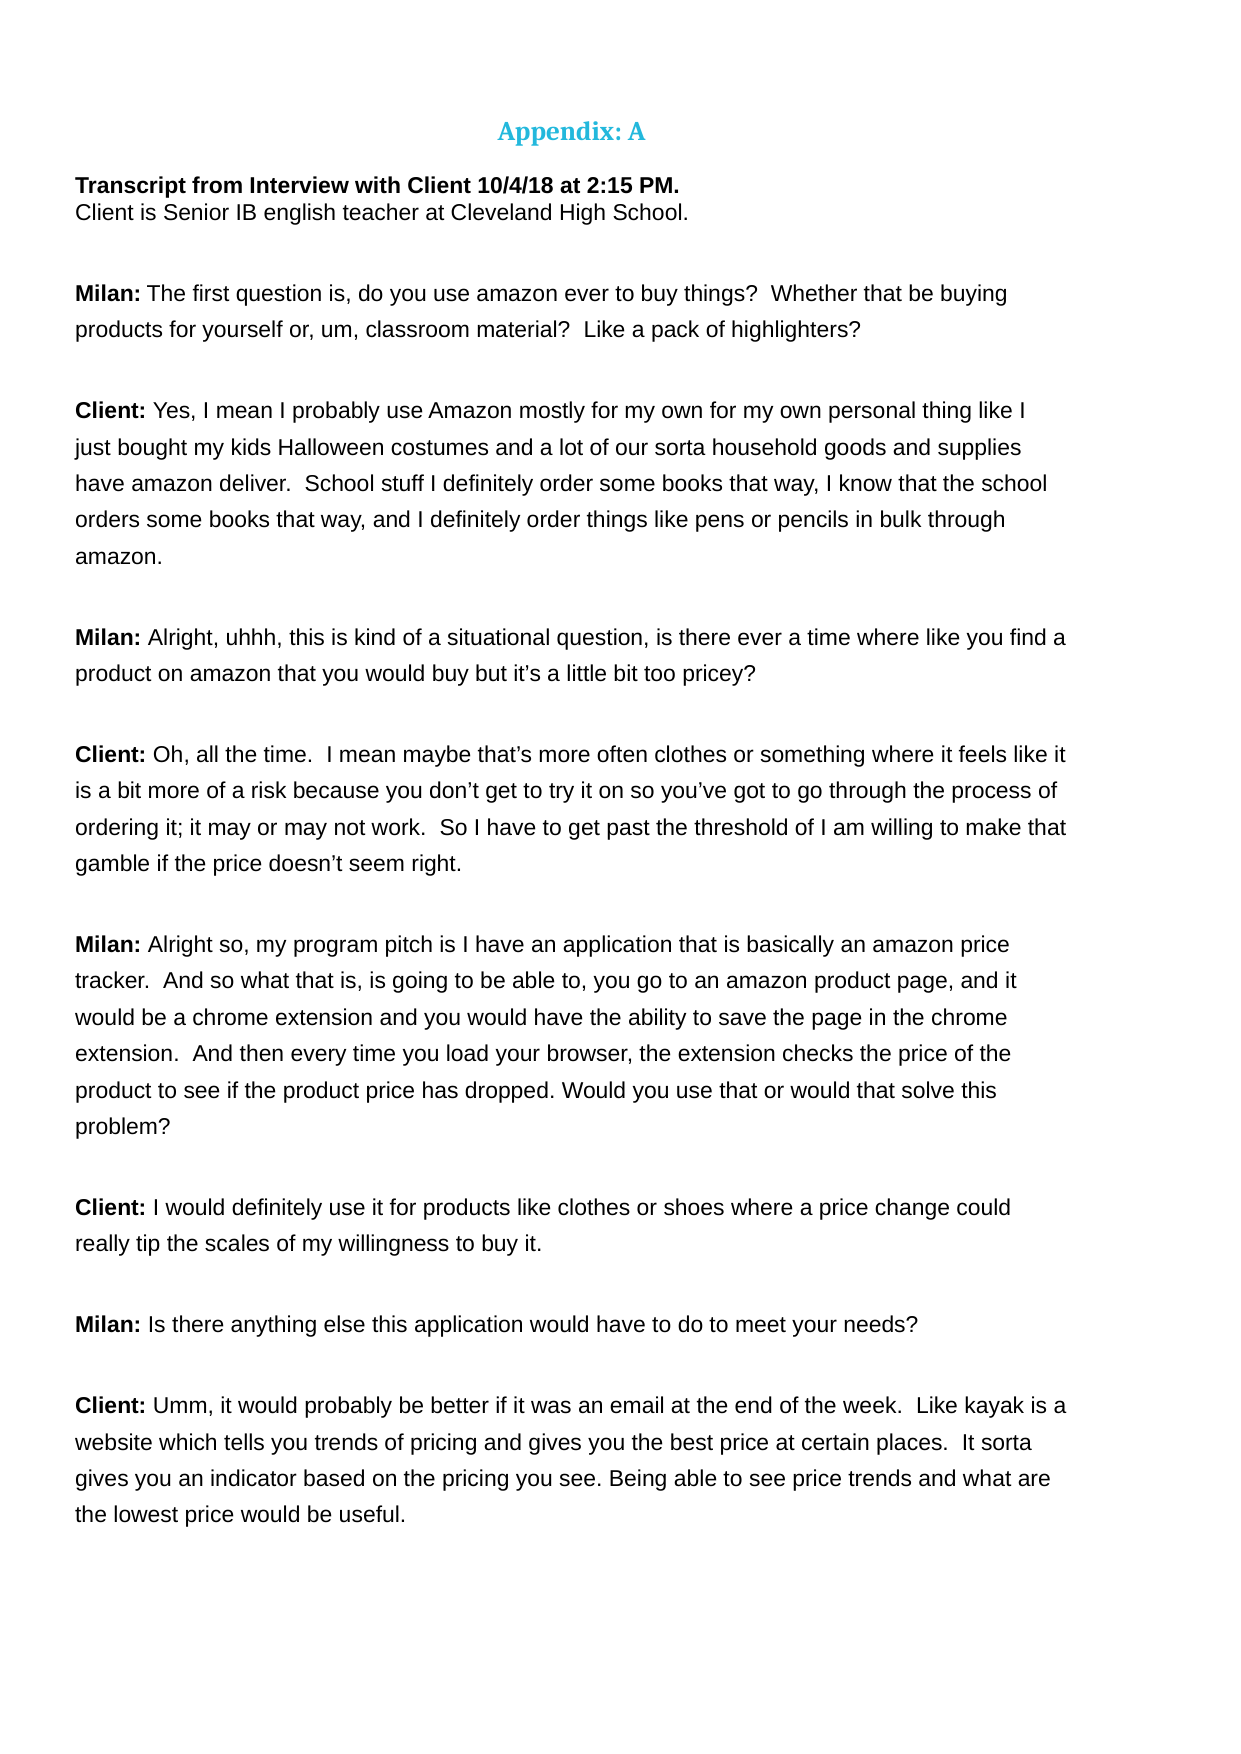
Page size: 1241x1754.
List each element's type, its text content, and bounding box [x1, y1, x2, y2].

text Client: Yes, I mean I probably use Amazon mostly for my own for my own personal thing like I just bought my kids Halloween costumes and a lot of our sorta household goods and supplies have amazon deliver. School stuff I definitely order some books that way, I know that the school orders some books that way, and I definitely order things like pens or pencils in bulk through amazon. [75, 397, 1067, 569]
text Milan: Is there anything else this application would have to do to meet your needs? [75, 1311, 1067, 1338]
text Transcript from Interview with Client 10/4/18 at 2:15 PM. [75, 172, 1067, 199]
text Client: I would definitely use it for products like clothes or shoes where a price change could really tip the scales of my willingness to buy it. [75, 1194, 1067, 1257]
text Milan: Alright, uhhh, this is kind of a situational question, is there ever a time where like you find a product on amazon that you would buy but it’s a little bit too pricey? [75, 624, 1067, 686]
text Appendix: A [75, 116, 1067, 147]
text Client is Senior IB english teacher at Cleveland High School. [75, 199, 1067, 225]
text Milan: Alright so, my program pitch is I have an application that is basically an amazon price tracker. And so what that is, is going to be able to, you go to an amazon product page, and it would be a chrome extension and you would have the ability to save the page in the chrome extension. And then every time you load your browser, the extension checks the price of the product to see if the product price has dropped. Would you use that or would that solve this problem? [75, 931, 1067, 1139]
text Client: Umm, it would probably be better if it was an email at the end of the week. Like kayak is a website which tells you trends of pricing and gives you the best price at certain places. It sorta gives you an indicator based on the pricing you see. Being able to see price trends and what are the lowest price would be useful. [75, 1392, 1067, 1528]
text Milan: The first question is, do you use amazon ever to buy things? Whether that be buying products for yourself or, um, classroom material? Like a pack of highlighters? [75, 280, 1067, 342]
text Client: Oh, all the time. I mean maybe that’s more often clothes or something where it feels like it is a bit more of a risk because you don’t get to try it on so you’ve got to go through the process of ordering it; it may or may not work. So I have to get past the threshold of I am willing to make that gamble if the price doesn’t seem right. [75, 741, 1067, 876]
